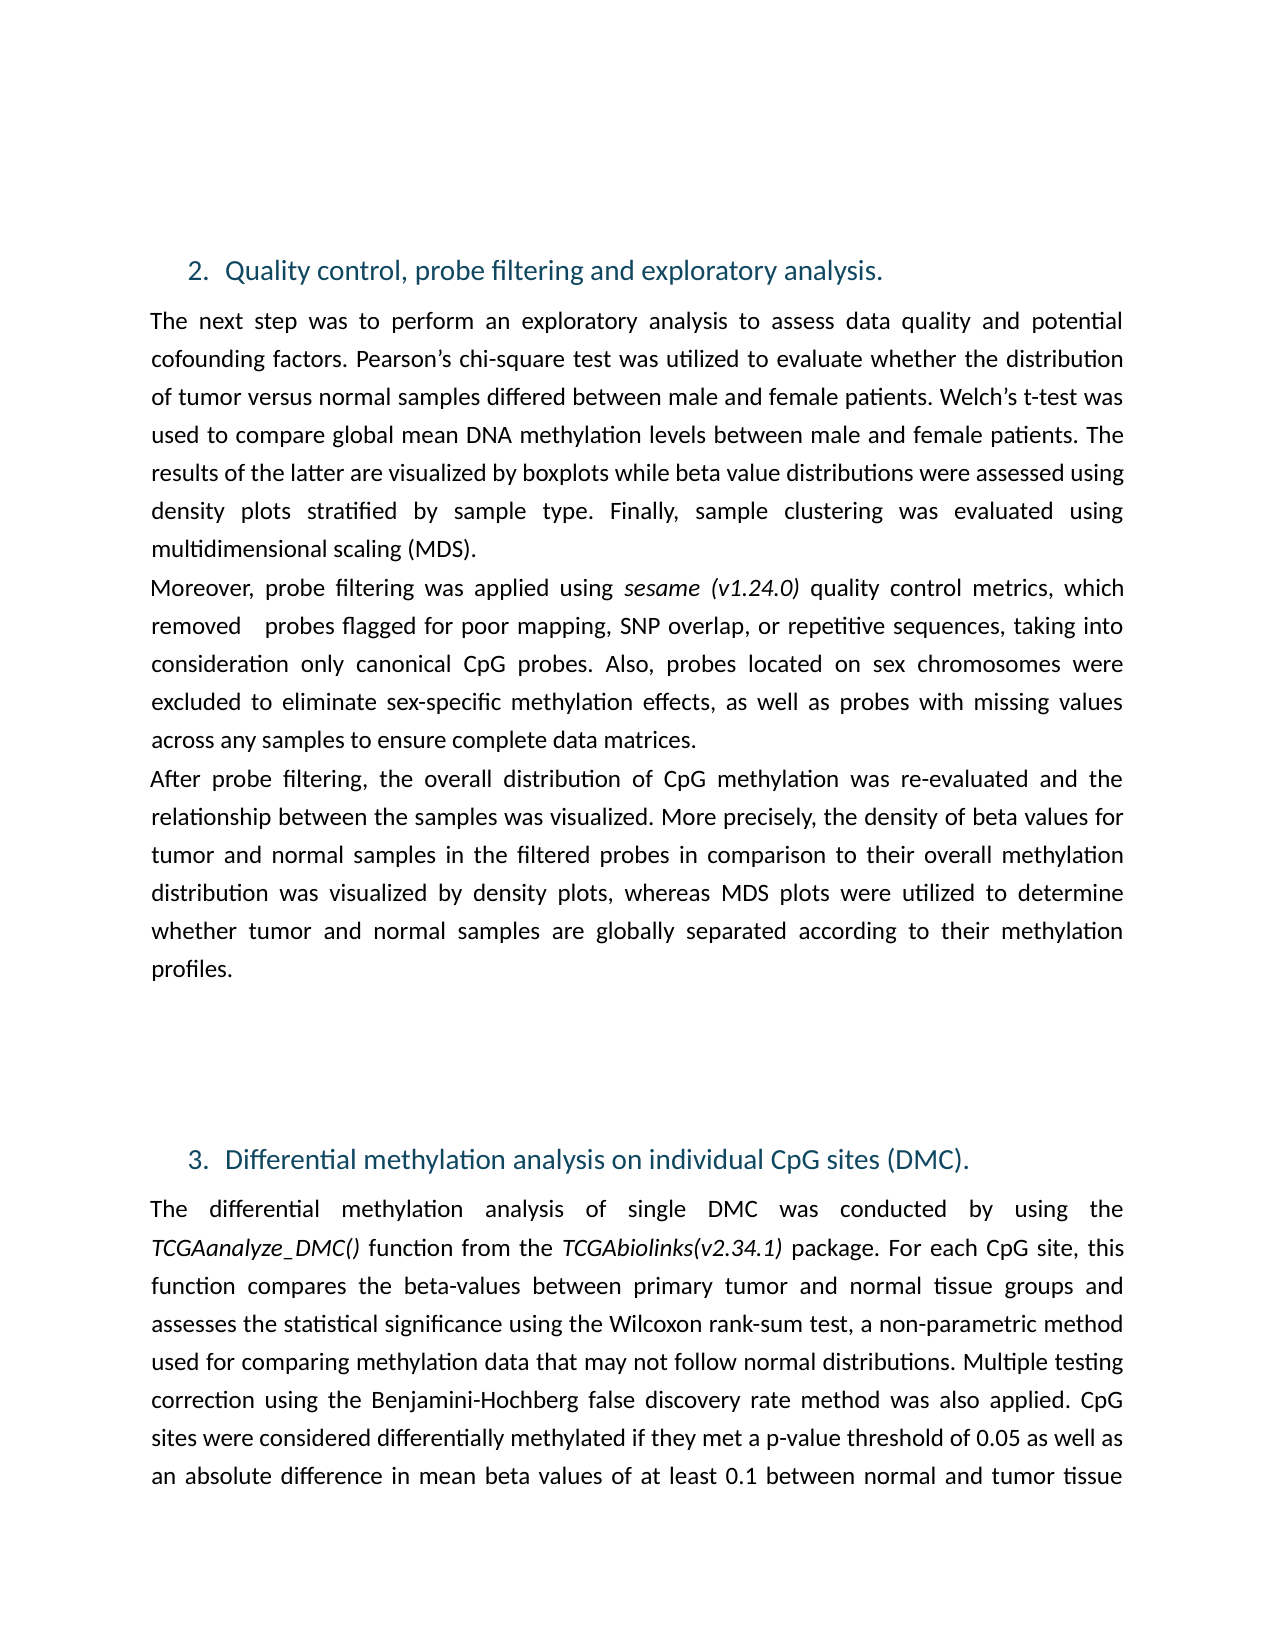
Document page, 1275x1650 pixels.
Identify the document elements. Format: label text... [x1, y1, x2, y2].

subtitle Quality control, probe filtering and exploratory analysis. [187, 252, 1125, 288]
text Moreover, probe filtering was applied using sesame (v1.24.0) quality control metrics, which removed probes flagged for poor mapping, SNP overlap, or repetitive sequences, taking into consideration only canonical CpG probes. Also, probes located on sex chromosomes were excluded to eliminate sex-specific methylation effects, as well as probes with missing values across any samples to ensure complete data matrices. [150, 572, 1125, 755]
text The differential methylation analysis of single DMC was conducted by using the TCGAanalyze_DMC() function from the TCGAbiolinks(v2.34.1) package. For each CpG site, this function compares the beta-values between primary tumor and normal tissue groups and assesses the statistical significance using the Wilcoxon rank-sum test, a non-parametric method used for comparing methylation data that may not follow normal distributions. Multiple testing correction using the Benjamini-Hochberg false discovery rate method was also applied. CpG sites were considered differentially methylated if they met a p-value threshold of 0.05 as well as an absolute difference in mean beta values of at least 0.1 between normal and tumor tissue [150, 1194, 1125, 1491]
text After probe filtering, the overall distribution of CpG methylation was re-evaluated and the relationship between the samples was visualized. More precisely, the density of beta values for tumor and normal samples in the filtered probes in comparison to their overall methylation distribution was visualized by density plots, whereas MDS plots were utilized to determine whether tumor and normal samples are globally separated according to their methylation profiles. [150, 763, 1125, 984]
text The next step was to perform an exploratory analysis to assess data quality and potential cofounding factors. Pearson’s chi-square test was utilized to evaluate whether the distribution of tumor versus normal samples differed between male and female patients. Welch’s t-test was used to compare global mean DNA methylation levels between male and female patients. The results of the latter are visualized by boxplots while beta value distributions were assessed using density plots stratified by sample type. Finally, sample clustering was evaluated using multidimensional scaling (MDS). [150, 305, 1125, 564]
subtitle Differential methylation analysis on individual CpG sites (DMC). [187, 1141, 1125, 1176]
